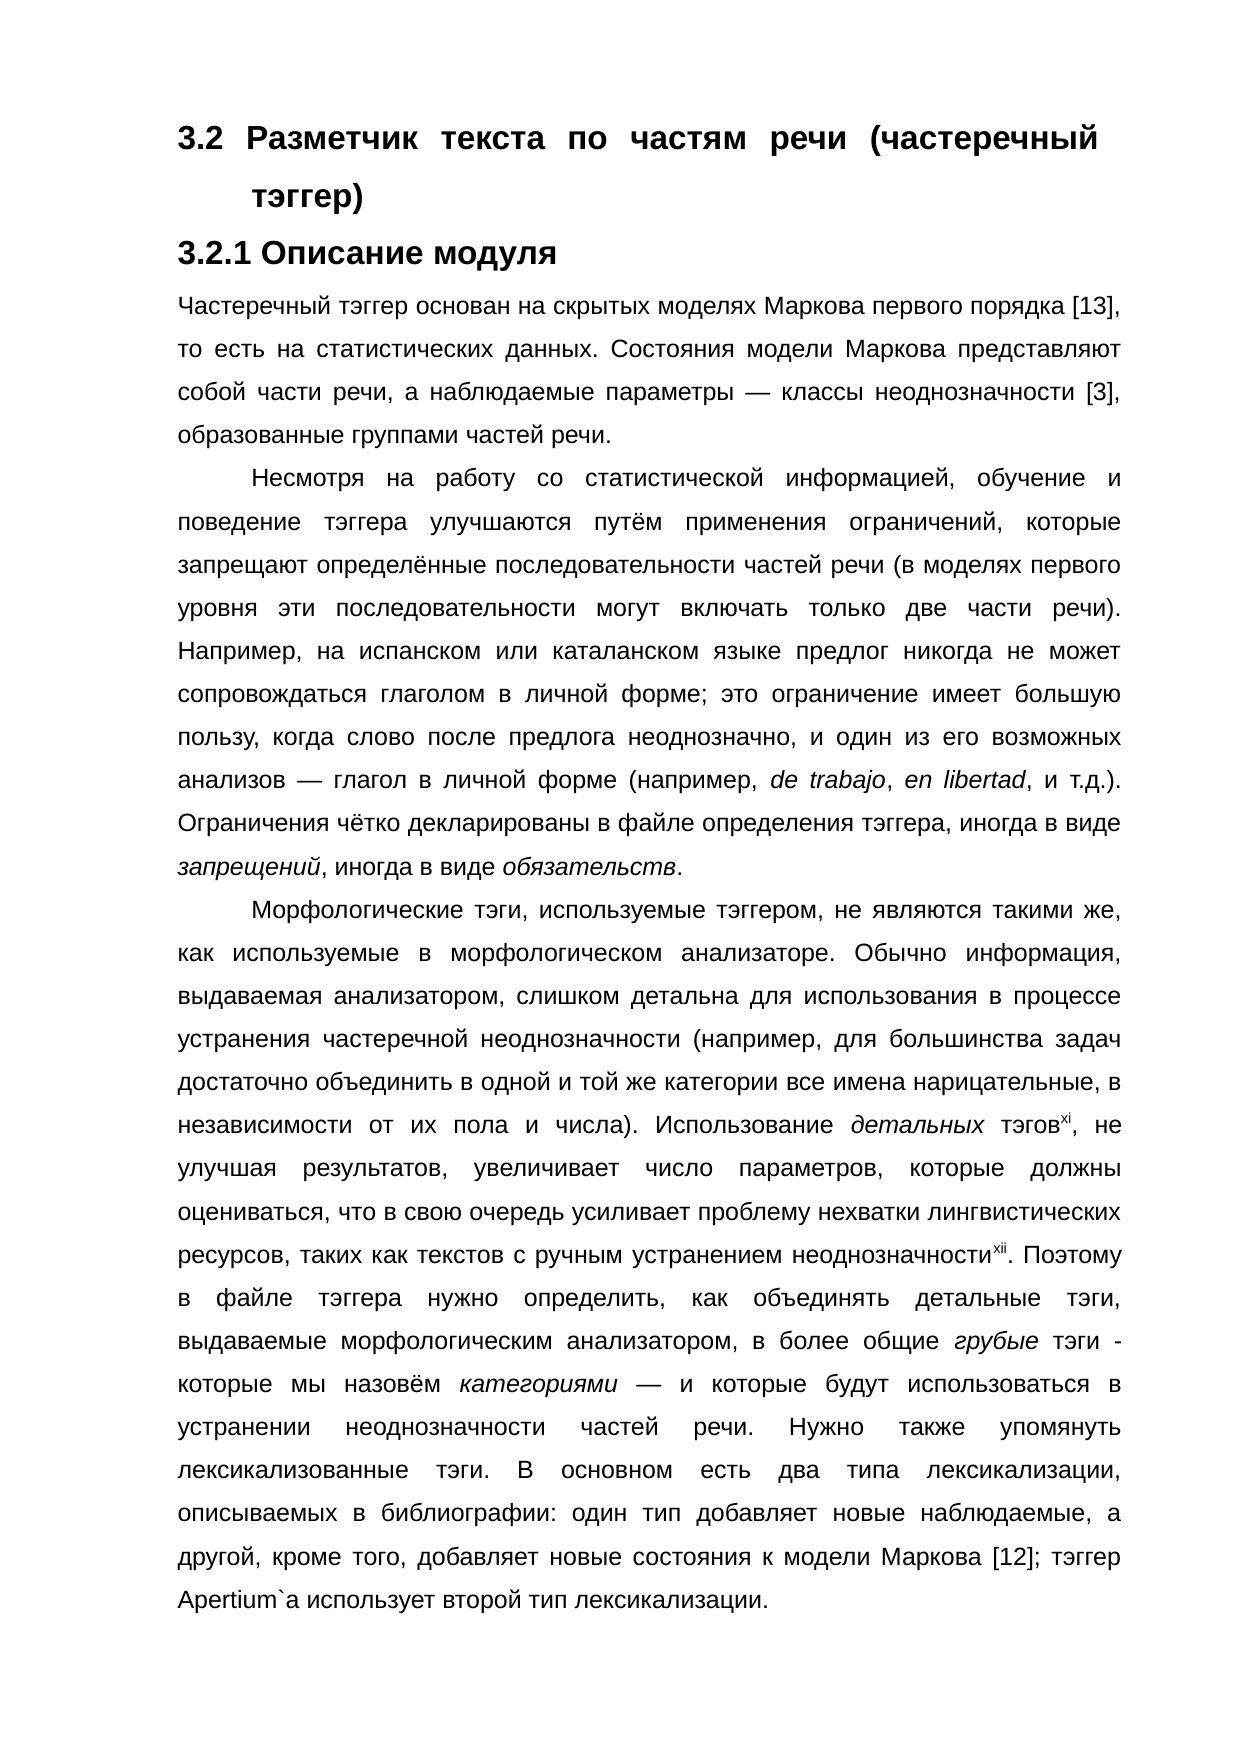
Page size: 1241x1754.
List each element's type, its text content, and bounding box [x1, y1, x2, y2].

text 3.2 Разметчик текста по частям речи (частеречный тэггер) [177, 118, 1122, 214]
text Несмотря на работу со статистической информацией, обучение и поведение тэггера улучшаются путём применения ограничений, которые запрещают определённые последовательности частей речи (в моделях первого уровня эти последовательности могут включать только две части речи). Например, на испанском или каталанском языке предлог никогда не может сопровождаться глаголом в личной форме; это ограничение имеет большую пользу, когда слово после предлога неоднозначно, и один из его возможных анализов — глагол в личной форме (например, de trabajo, en libertad, и т.д.). Ограничения чётко декларированы в файле определения тэггера, иногда в виде запрещений, иногда в виде обязательств. [177, 463, 1122, 880]
text 3.2.1 Описание модуля [177, 233, 1122, 272]
text Морфологические тэги, используемые тэггером, не являются такими же, как используемые в морфологическом анализаторе. Обычно информация, выдаваемая анализатором, слишком детальна для использования в процессе устранения частеречной неоднозначности (например, для большинства задач достаточно объединить в одной и той же категории все имена нарицательные, в независимости от их пола и числа). Использование детальных тэгов, не улучшая результатов, увеличивает число параметров, которые должны оцениваться, что в свою очередь усиливает проблему нехватки лингвистических ресурсов, таких как текстов с ручным устранением неоднозначности. Поэтому в файле тэггера нужно определить, как объединять детальные тэги, выдаваемые морфологическим анализатором, в более общие грубые тэги - которые мы назовём категориями — и которые будут использоваться в устранении неоднозначности частей речи. Нужно также упомянуть лексикализованные тэги. В основном есть два типа лексикализации, описываемых в библиографии: один тип добавляет новые наблюдаемые, а другой, кроме того, добавляет новые состояния к модели Маркова [12]; тэггер Apertium`а использует второй тип лексикализации. [177, 895, 1122, 1613]
text Частеречный тэггер основан на скрытых моделях Маркова первого порядка [13], то есть на статистических данных. Состояния модели Маркова представляют собой части речи, а наблюдаемые параметры — классы неоднозначности [3], образованные группами частей речи. [177, 291, 1122, 449]
